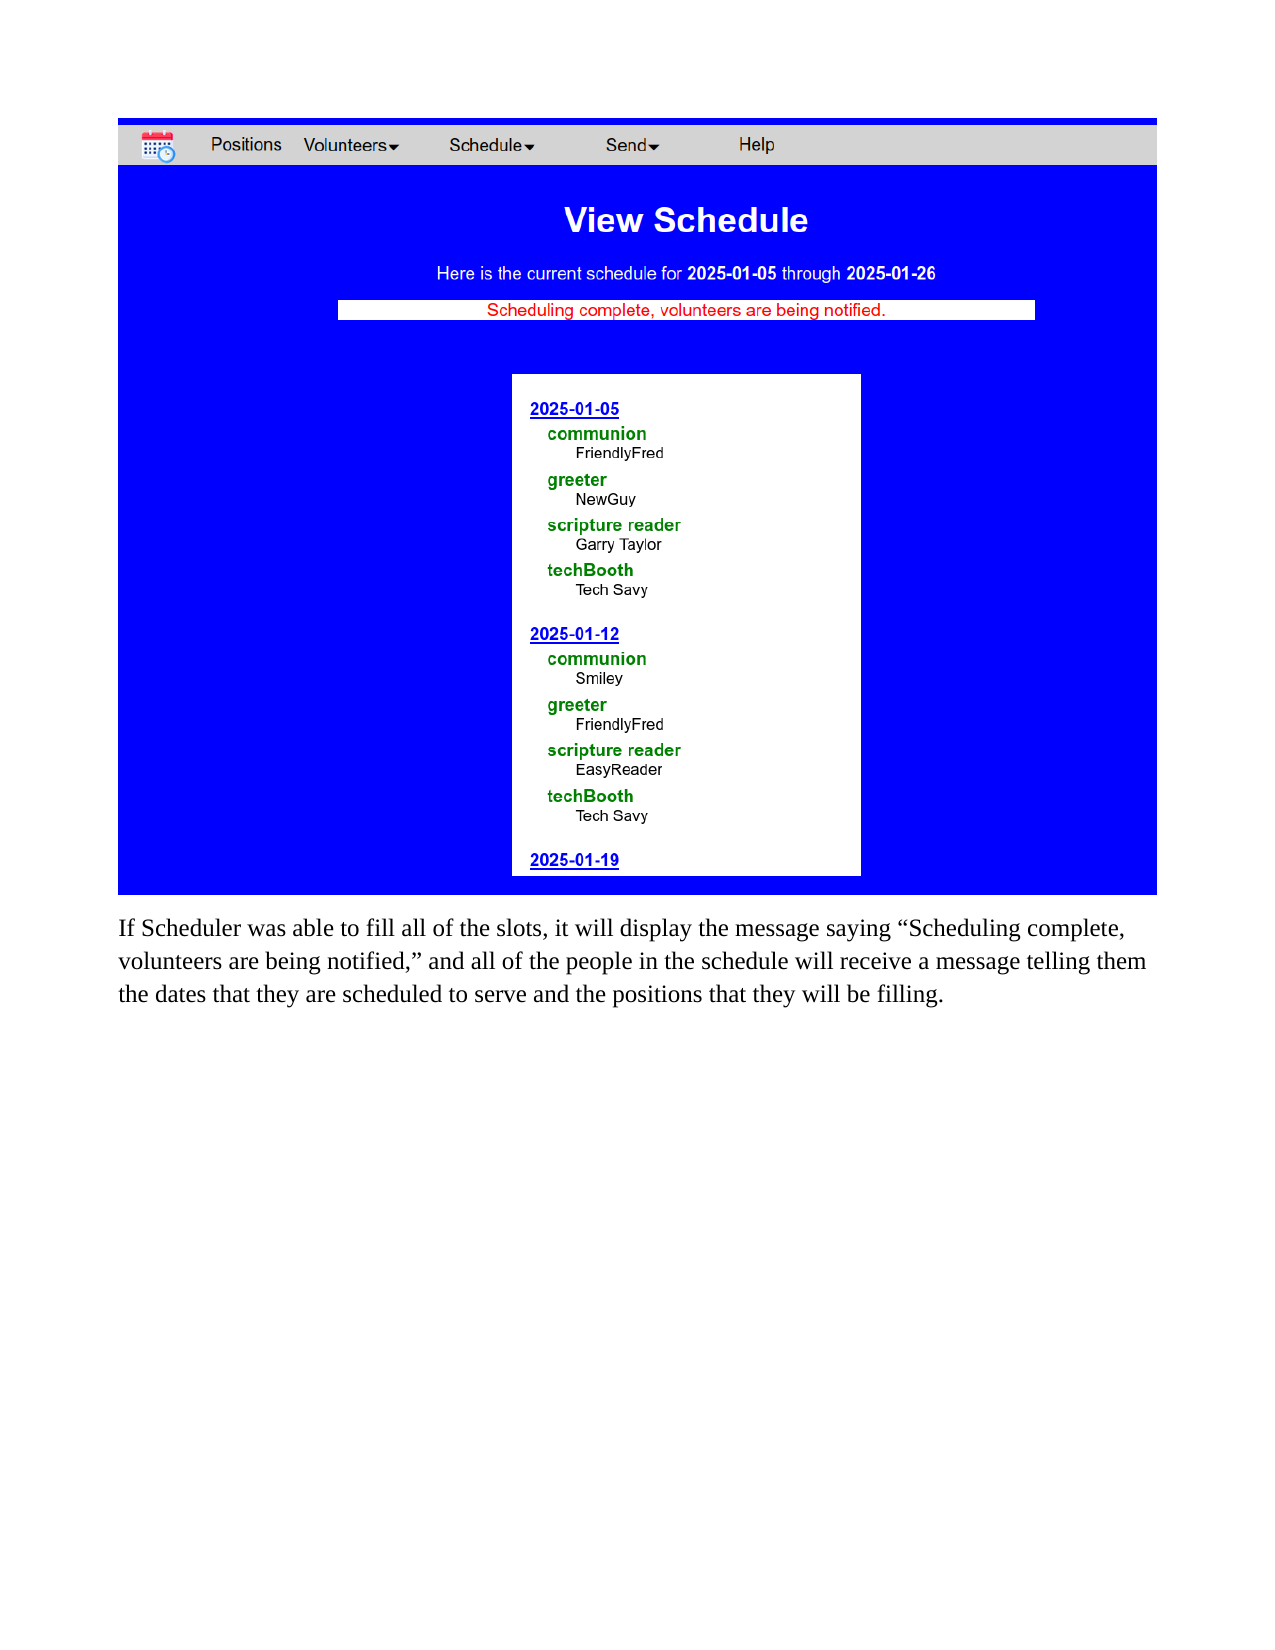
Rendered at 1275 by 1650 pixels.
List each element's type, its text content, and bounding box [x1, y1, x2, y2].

picture [118, 118, 1157, 895]
text If Scheduler was able to fill all of the slots, it will display the message saying “Scheduling complete, volunteers are being notified,” and all of the people in the schedule will receive a message telling them the dates that they are scheduled to serve and the positions that they will be filling. [118, 913, 1157, 1008]
